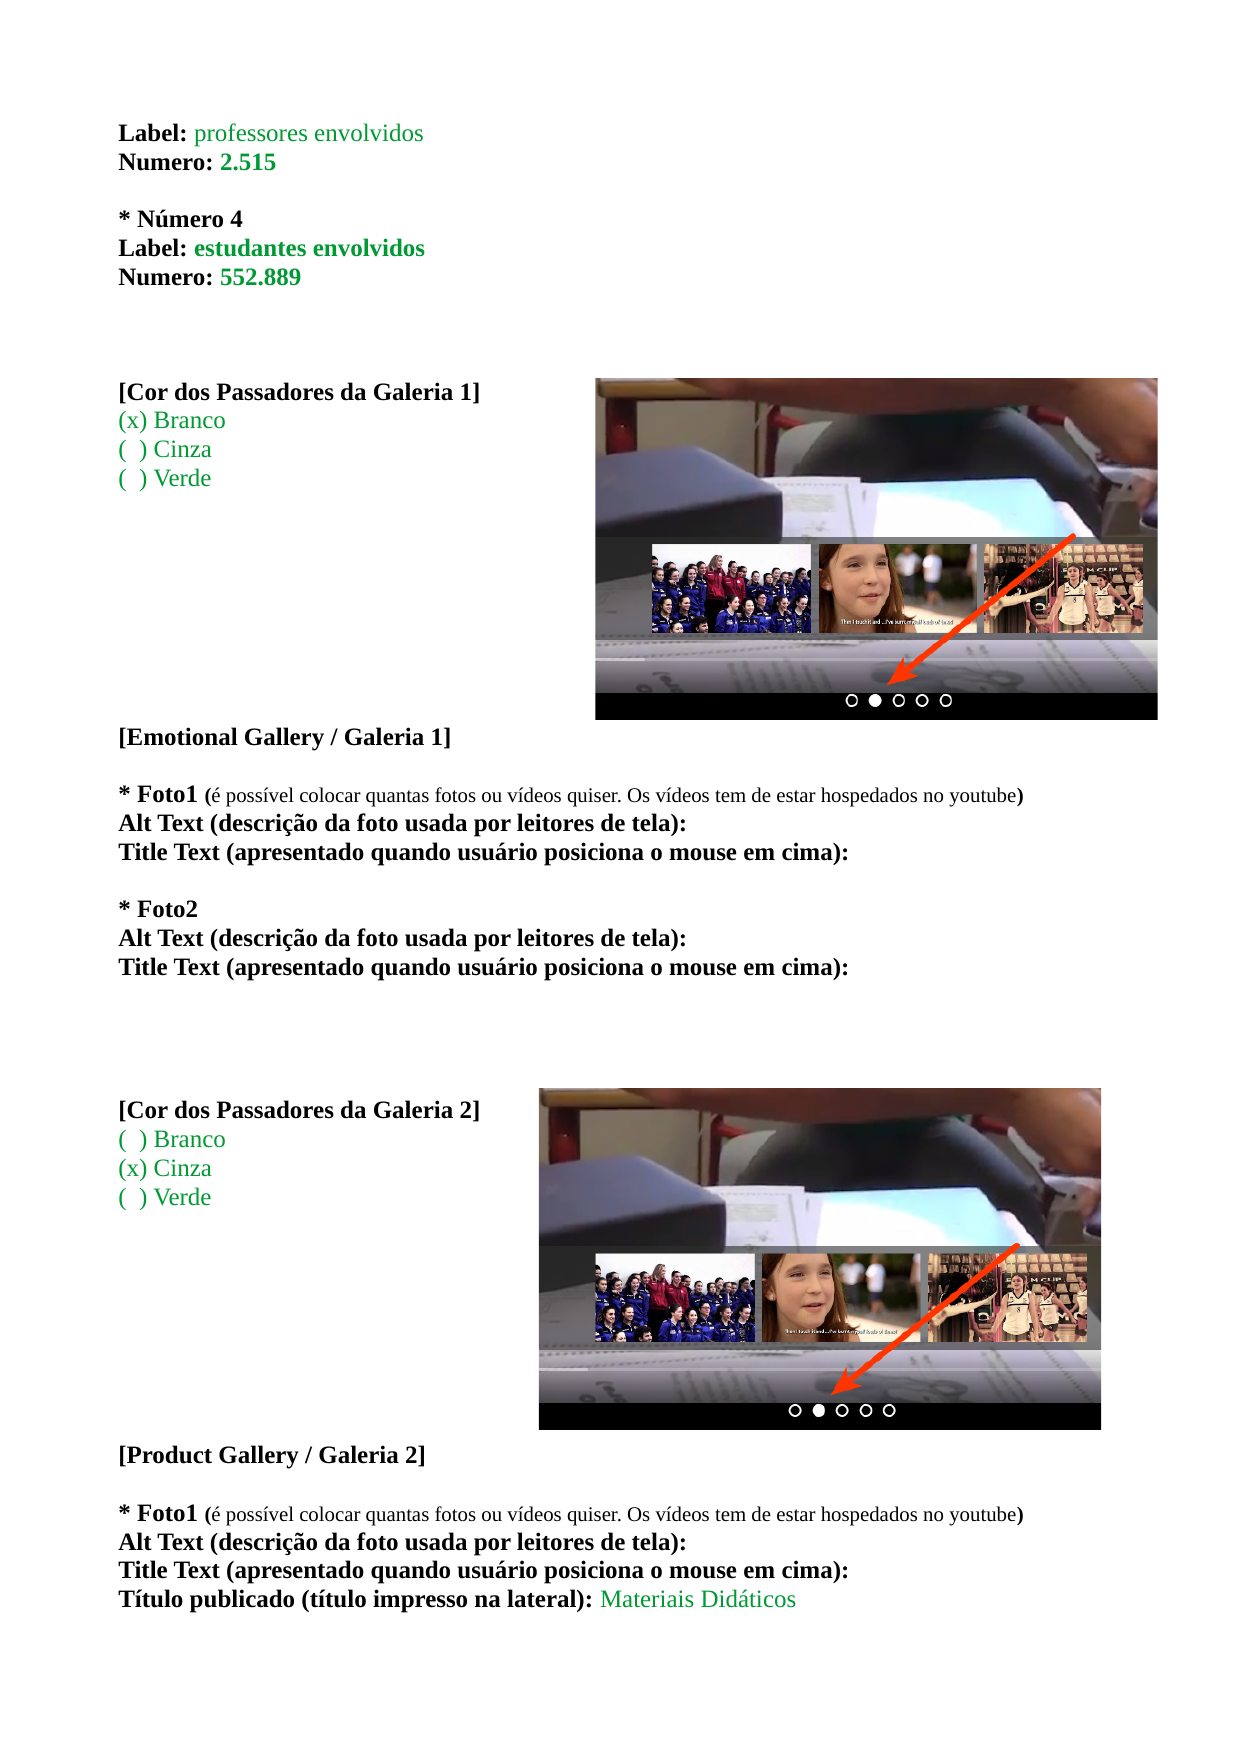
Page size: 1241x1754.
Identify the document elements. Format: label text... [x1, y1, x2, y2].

text [Emotional Gallery / Galeria 1] [118, 722, 1122, 751]
text [1102, 1153, 1122, 1182]
text [Cor dos Passadores da Galeria 2] [118, 1096, 538, 1124]
text [1102, 1182, 1122, 1211]
text ( ) Verde [118, 463, 595, 492]
picture [595, 378, 1158, 720]
text [Product Gallery / Galeria 2] [118, 1441, 1122, 1469]
text [Cor dos Passadores da Galeria 1] [118, 377, 1122, 406]
text [1102, 1124, 1122, 1153]
picture [538, 1088, 1102, 1430]
text Label: professores envolvidos [118, 118, 1122, 147]
text Alt Text (descrição da foto usada por leitores de tela): [118, 1527, 1122, 1556]
text Title Text (apresentado quando usuário posiciona o mouse em cima): [118, 837, 1122, 866]
text ( ) Cinza [118, 434, 595, 463]
text Title Text (apresentado quando usuário posiciona o mouse em cima): [118, 1556, 1122, 1584]
text Numero: 552.889 [118, 262, 1122, 291]
text * Foto1 (é possível colocar quantas fotos ou vídeos quiser. Os vídeos tem de estar hospedados no youtube) [118, 1498, 1122, 1527]
text (x) Cinza [118, 1153, 538, 1182]
text Alt Text (descrição da foto usada por leitores de tela): [118, 923, 1122, 952]
text Título publicado (título impresso na lateral): Materiais Didáticos [118, 1584, 1122, 1613]
text * Foto2 [118, 894, 1122, 923]
text ( ) Verde [118, 1182, 538, 1211]
text * Número 4 [118, 204, 1122, 233]
text Label: estudantes envolvidos [118, 233, 1122, 262]
text Numero: 2.515 [118, 147, 1122, 176]
text (x) Branco [118, 406, 595, 434]
text * Foto1 (é possível colocar quantas fotos ou vídeos quiser. Os vídeos tem de estar hospedados no youtube) [118, 779, 1122, 808]
text ( ) Branco [118, 1124, 538, 1153]
text Title Text (apresentado quando usuário posiciona o mouse em cima): [118, 952, 1122, 981]
text Alt Text (descrição da foto usada por leitores de tela): [118, 808, 1122, 837]
